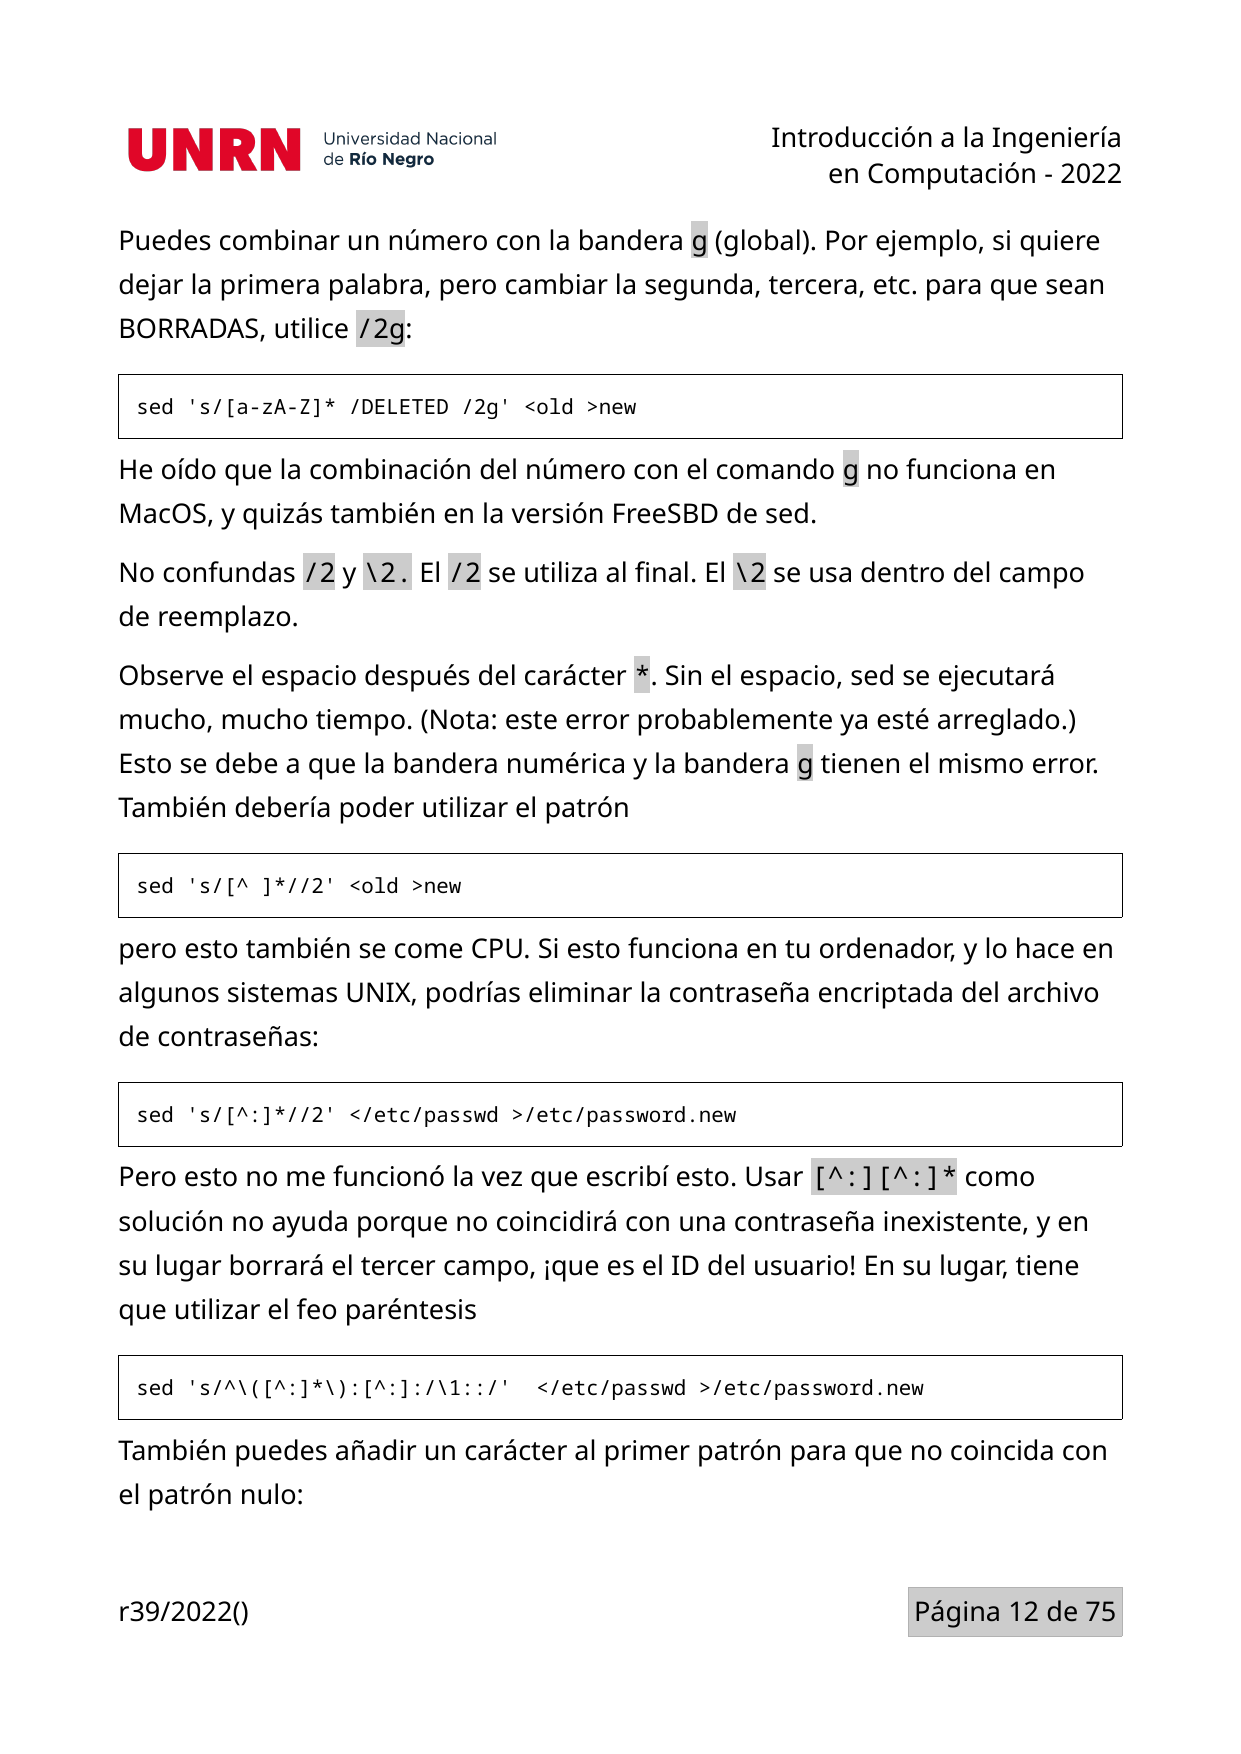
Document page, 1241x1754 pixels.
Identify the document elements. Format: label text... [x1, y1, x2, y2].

text Pero esto no me funcionó la vez que escribí esto. Usar [^:][^:]* como solución no ayuda porque no coincidirá con una contraseña inexistente, y en su lugar borrará el tercer campo, ¡que es el ID del usuario! En su lugar, tiene que utilizar el feo paréntesis [118, 1158, 1122, 1327]
text Observe el espacio después del carácter *. Sin el espacio, sed se ejecutará mucho, mucho tiempo. (Nota: este error probablemente ya esté arreglado.) Esto se debe a que la bandera numérica y la bandera g tienen el mismo error. También debería poder utilizar el patrón [118, 656, 1122, 825]
text Puedes combinar un número con la bandera g (global). Por ejemplo, si quiere dejar la primera palabra, pero cambiar la segunda, tercera, etc. para que sean BORRADAS, utilice /2g: [118, 221, 1122, 347]
text He oído que la combinación del número con el comando g no funciona en MacOS, y quizás también en la versión FreeSBD de sed. [118, 450, 1122, 531]
text sed 's/[^:]*//2' </etc/passwd >/etc/password.new [119, 1083, 1122, 1146]
text No confundas /2 y \2. El /2 se utiliza al final. El \2 se usa dentro del campo de reemplazo. [118, 553, 1122, 634]
text También puedes añadir un carácter al primer patrón para que no coincida con el patrón nulo: [118, 1431, 1122, 1512]
text sed 's/^\([^:]*\):[^:]:/\1::/' </etc/passwd >/etc/password.new [119, 1356, 1122, 1419]
text sed 's/[a-zA-Z]* /DELETED /2g' <old >new [119, 375, 1122, 438]
text pero esto también se come CPU. Si esto funciona en tu ordenador, y lo hace en algunos sistemas UNIX, podrías eliminar la contraseña encriptada del archivo de contraseñas: [118, 929, 1122, 1054]
picture [118, 118, 505, 180]
text sed 's/[^ ]*//2' <old >new [119, 854, 1122, 917]
